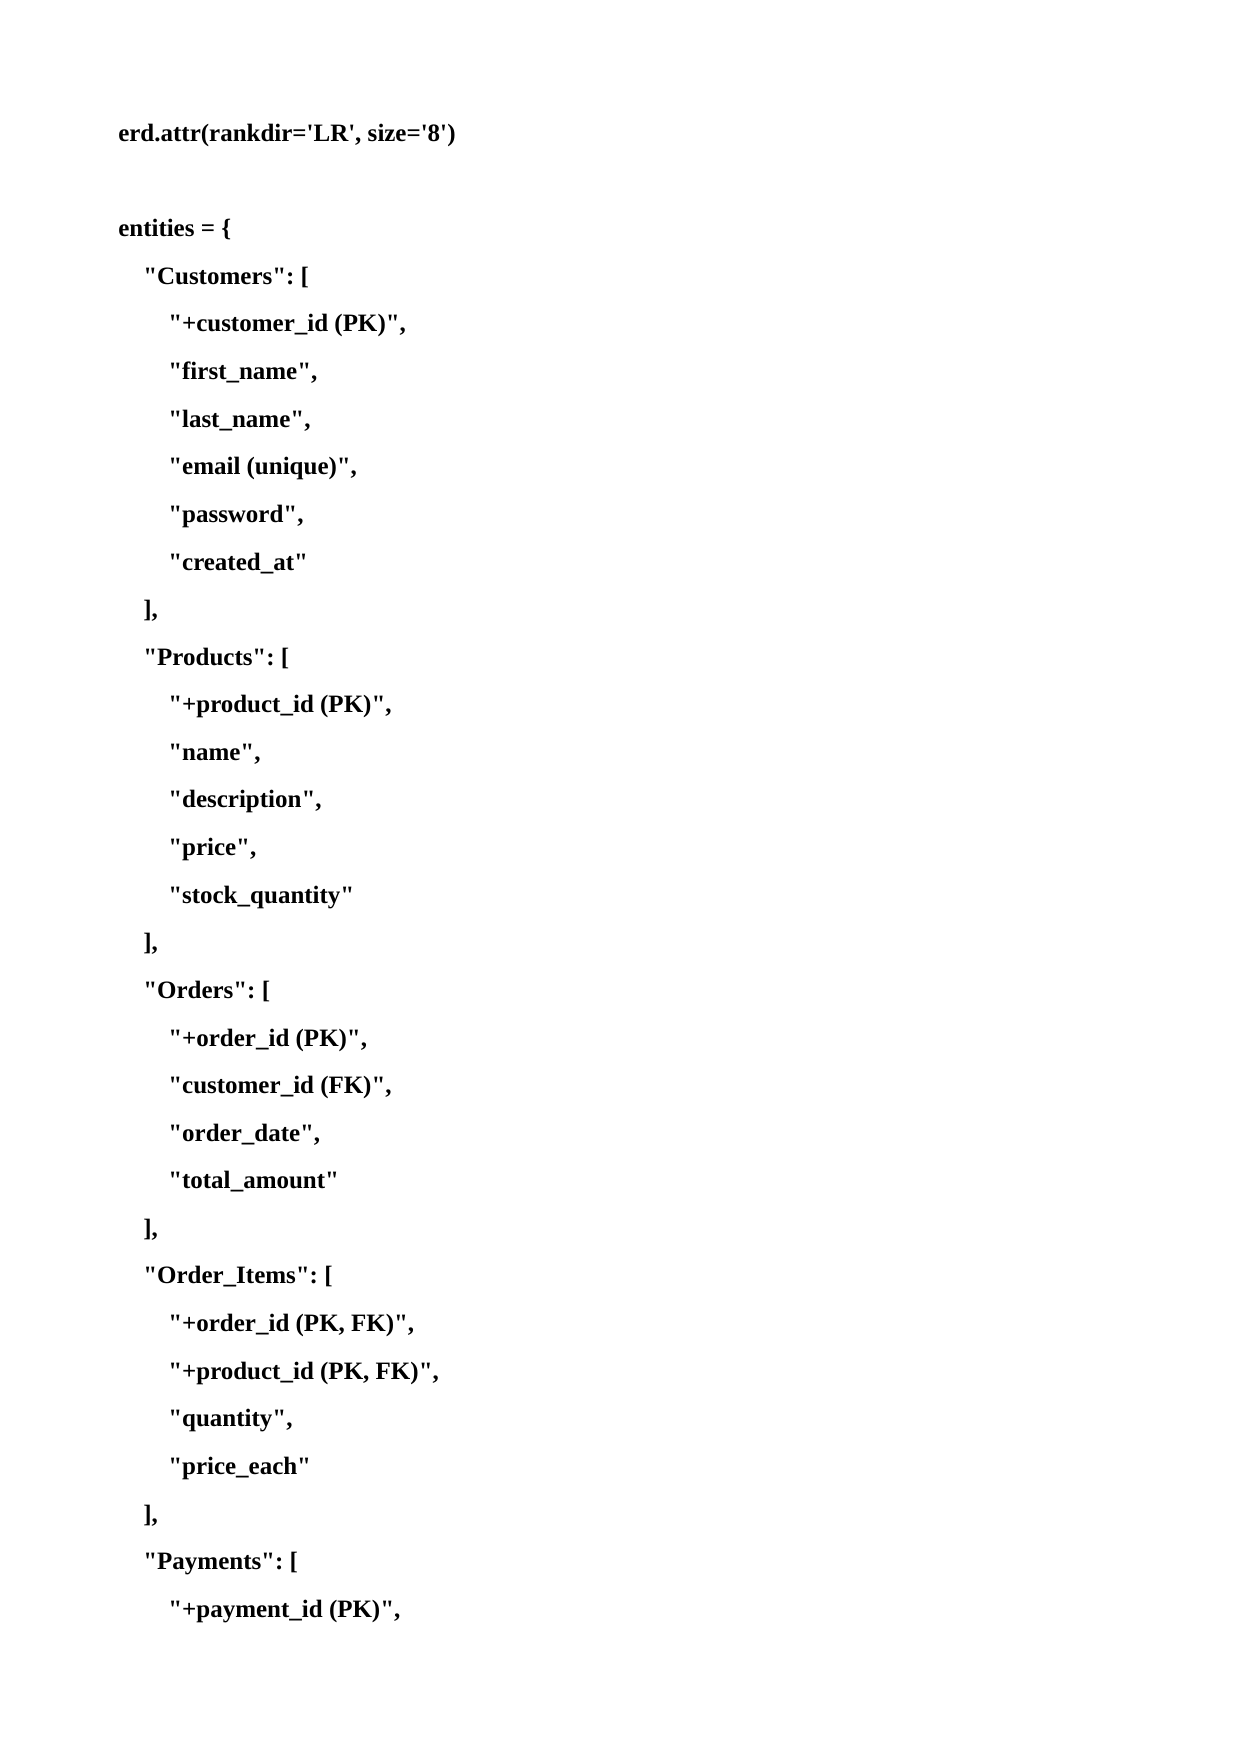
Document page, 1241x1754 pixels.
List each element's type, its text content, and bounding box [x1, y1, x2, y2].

text "Orders": [ [118, 975, 1122, 1004]
text "last_name", [118, 404, 1122, 432]
text "+payment_id (PK)", [118, 1594, 1122, 1623]
text "+product_id (PK, FK)", [118, 1356, 1122, 1384]
text "quantity", [118, 1403, 1122, 1432]
text "stock_quantity" [118, 880, 1122, 908]
text "+order_id (PK, FK)", [118, 1308, 1122, 1337]
text "Order_Items": [ [118, 1261, 1122, 1289]
text "+product_id (PK)", [118, 689, 1122, 718]
text "+order_id (PK)", [118, 1023, 1122, 1051]
text "first_name", [118, 356, 1122, 385]
text "password", [118, 499, 1122, 528]
text erd.attr(rankdir='LR', size='8') [118, 118, 1122, 147]
text ], [118, 1213, 1122, 1242]
text "+customer_id (PK)", [118, 308, 1122, 337]
text "name", [118, 737, 1122, 766]
text ], [118, 1499, 1122, 1527]
text ], [118, 927, 1122, 956]
text "price", [118, 832, 1122, 861]
text "Customers": [ [118, 261, 1122, 290]
text "description", [118, 784, 1122, 813]
text ], [118, 594, 1122, 623]
text "Payments": [ [118, 1546, 1122, 1575]
text "created_at" [118, 547, 1122, 575]
text "email (unique)", [118, 451, 1122, 480]
text "order_date", [118, 1118, 1122, 1147]
text entities = { [118, 213, 1122, 242]
text "total_amount" [118, 1165, 1122, 1194]
text "price_each" [118, 1451, 1122, 1480]
text "Products": [ [118, 642, 1122, 671]
text "customer_id (FK)", [118, 1070, 1122, 1099]
